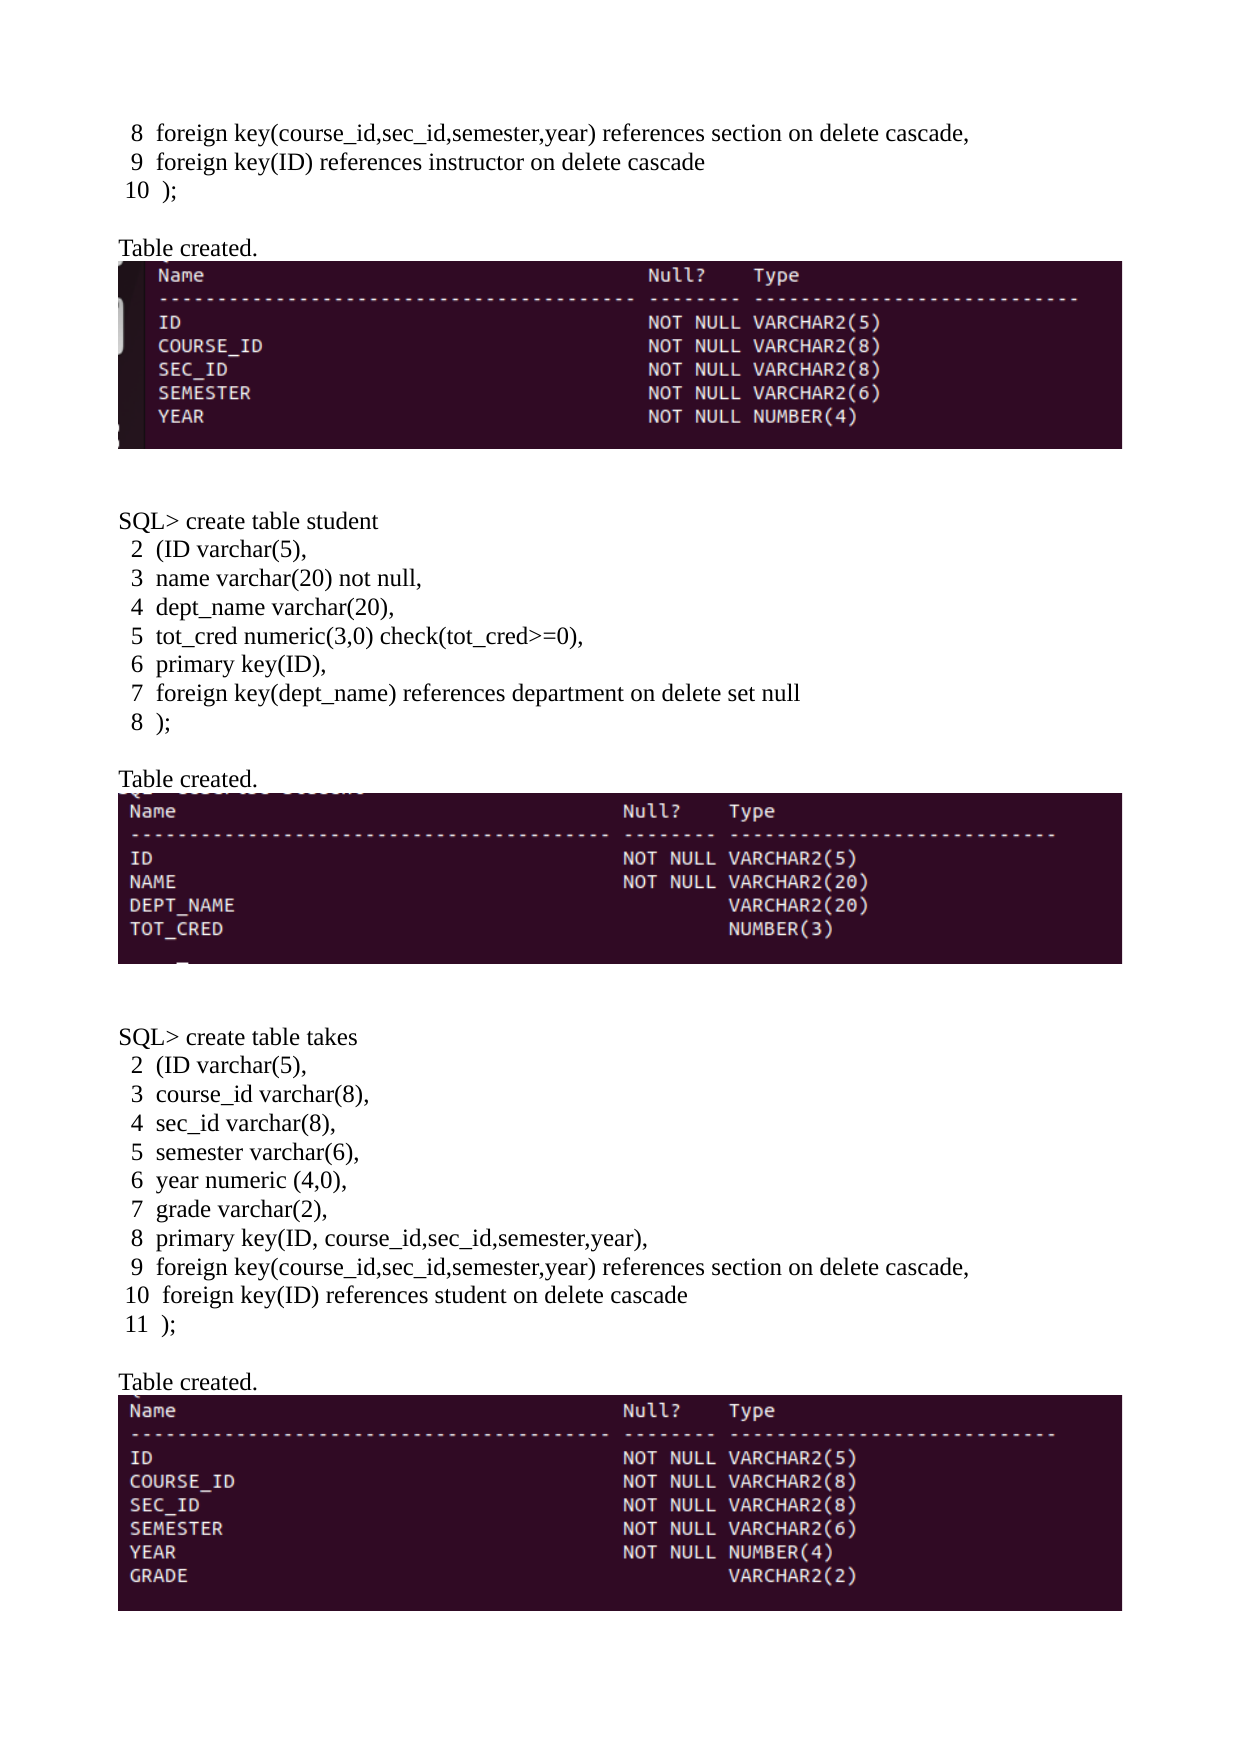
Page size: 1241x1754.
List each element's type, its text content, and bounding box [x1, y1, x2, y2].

text 3 name varchar(20) not null, [118, 563, 1122, 592]
text 8 foreign key(course_id,sec_id,semester,year) references section on delete cascade, [118, 118, 1122, 147]
text 10 foreign key(ID) references student on delete cascade [118, 1280, 1122, 1309]
picture [118, 1395, 1123, 1611]
text 7 foreign key(dept_name) references department on delete set null [118, 678, 1122, 707]
text 2 (ID varchar(5), [118, 534, 1122, 563]
text 9 foreign key(ID) references instructor on delete cascade [118, 147, 1122, 176]
text SQL> create table takes [118, 1022, 1122, 1050]
picture [118, 261, 1123, 449]
text SQL> create table student [118, 506, 1122, 534]
text 8 primary key(ID, course_id,sec_id,semester,year), [118, 1223, 1122, 1252]
text 11 ); [118, 1309, 1122, 1338]
picture [118, 793, 1123, 964]
text 4 sec_id varchar(8), [118, 1108, 1122, 1137]
text 8 ); [118, 707, 1122, 736]
text 10 ); [118, 176, 1122, 204]
text 6 primary key(ID), [118, 649, 1122, 678]
text 3 course_id varchar(8), [118, 1079, 1122, 1108]
text 9 foreign key(course_id,sec_id,semester,year) references section on delete cascade, [118, 1252, 1122, 1280]
text 5 tot_cred numeric(3,0) check(tot_cred>=0), [118, 621, 1122, 649]
text Table created. [118, 1367, 1122, 1395]
text 2 (ID varchar(5), [118, 1050, 1122, 1079]
text 5 semester varchar(6), [118, 1137, 1122, 1165]
text 4 dept_name varchar(20), [118, 592, 1122, 621]
text 7 grade varchar(2), [118, 1194, 1122, 1223]
text Table created. [118, 764, 1122, 793]
text Table created. [118, 233, 1122, 261]
text 6 year numeric (4,0), [118, 1165, 1122, 1194]
